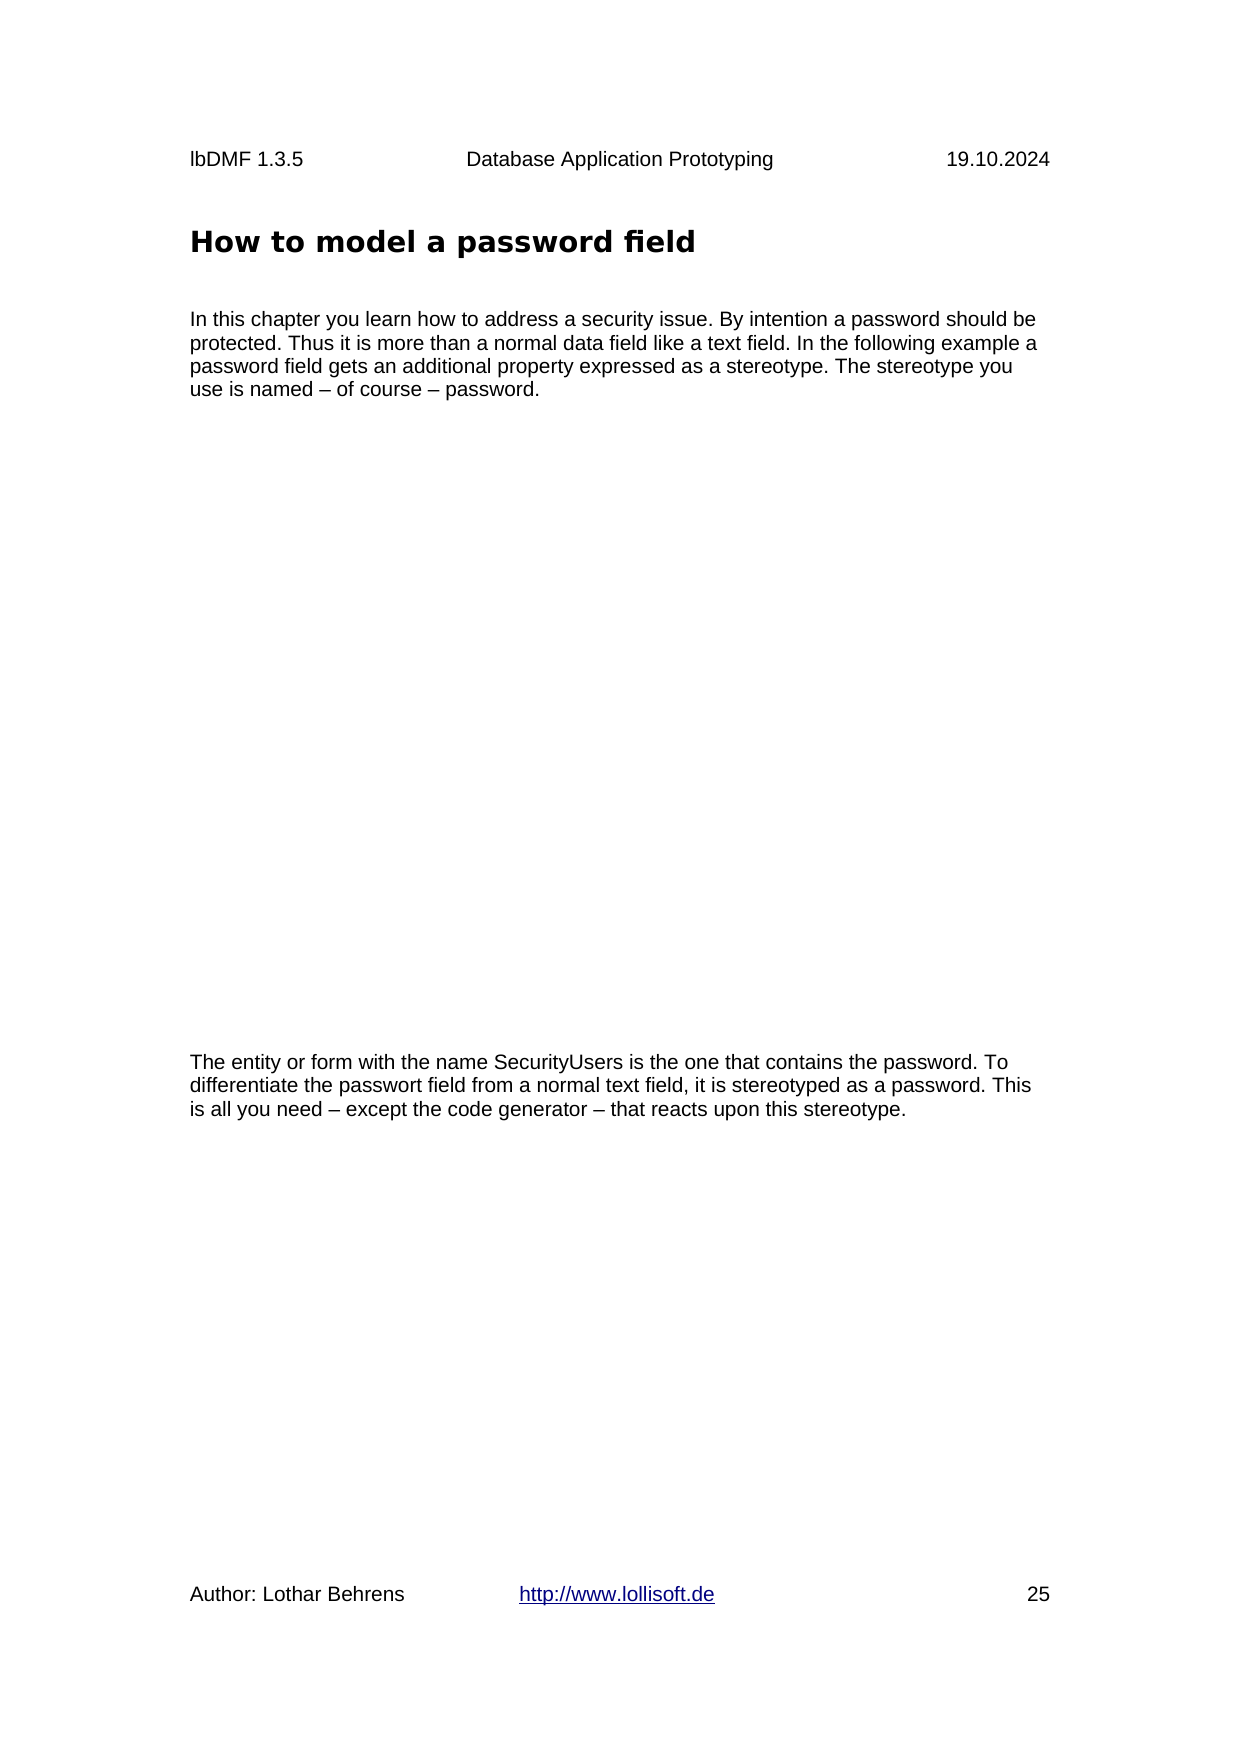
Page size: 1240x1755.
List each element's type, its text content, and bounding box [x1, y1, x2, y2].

subtitle How to model a password field [189, 226, 1050, 259]
text The entity or form with the name SecurityUsers is the one that contains the password. To differentiate the passwort field from a normal text field, it is stereotyped as a password. This is all you need – except the code generator – that reacts upon this stereotype. [189, 1051, 1050, 1120]
text In this chapter you learn how to address a security issue. By intention a password should be protected. Thus it is more than a normal data field like a text field. In the following example a password field gets an additional property expressed as a stereotype. The stereotype you use is named – of course – password. [189, 308, 1050, 401]
